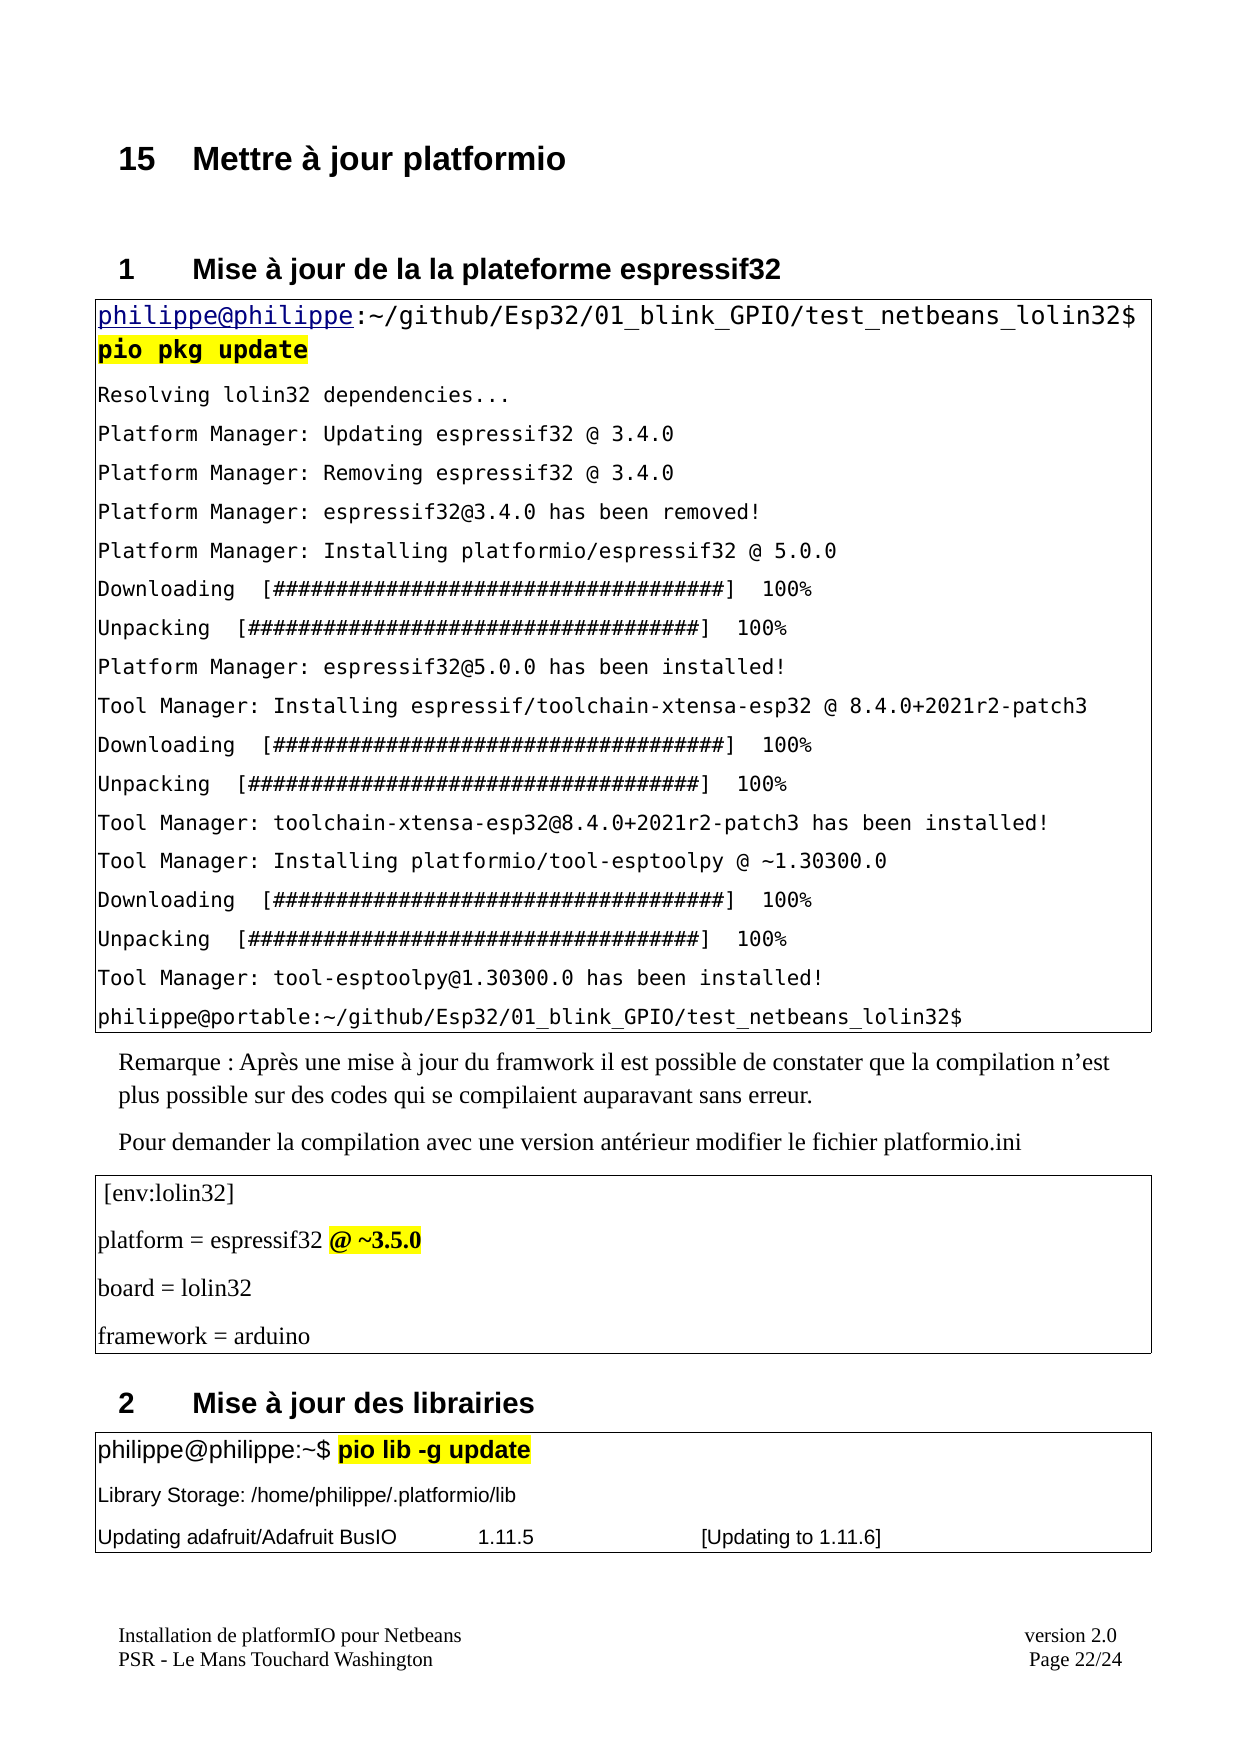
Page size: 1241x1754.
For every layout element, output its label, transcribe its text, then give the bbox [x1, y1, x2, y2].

text Unpacking [####################################] 100% [96, 613, 1151, 641]
subtitle Mise à jour des librairies [118, 1386, 1151, 1420]
text Platform Manager: Updating espressif32 @ 3.4.0 [96, 419, 1151, 446]
text Tool Manager: toolchain-xtensa-esp32@8.4.0+2021r2-patch3 has been installed! [96, 808, 1151, 835]
text Platform Manager: espressif32@3.4.0 has been removed! [96, 497, 1151, 524]
text Pour demander la compilation avec une version antérieur modifier le fichier platformio.ini [118, 1127, 1151, 1156]
text philippe@portable:~/github/Esp32/01_blink_GPIO/test_netbeans_lolin32$ [96, 1002, 1151, 1032]
text philippe@philippe:~/github/Esp32/01_blink_GPIO/test_netbeans_lolin32$ pio pkg update [96, 300, 1151, 364]
text Remarque : Après une mise à jour du framwork il est possible de constater que la compilation n’est plus possible sur des codes qui se compilaient auparavant sans erreur. [118, 1047, 1151, 1108]
text platform = espressif32 @ ~3.5.0 [96, 1223, 1151, 1254]
text philippe@philippe:~$ pio lib -g update [96, 1433, 1151, 1464]
subtitle Mettre à jour platformio [118, 139, 1151, 178]
text Platform Manager: Installing platformio/espressif32 @ 5.0.0 [96, 536, 1151, 563]
text Platform Manager: Removing espressif32 @ 3.4.0 [96, 458, 1151, 485]
text Tool Manager: Installing platformio/tool-esptoolpy @ ~1.30300.0 [96, 846, 1151, 874]
text Downloading [####################################] 100% [96, 730, 1151, 757]
text Tool Manager: tool-esptoolpy@1.30300.0 has been installed! [96, 963, 1151, 990]
text Updating adafruit/Adafruit BusIO 1.11.5 [Updating to 1.11.6] [96, 1522, 1151, 1552]
text framework = arduino [96, 1318, 1151, 1353]
text board = lolin32 [96, 1270, 1151, 1302]
text Unpacking [####################################] 100% [96, 924, 1151, 951]
text Tool Manager: Installing espressif/toolchain-xtensa-esp32 @ 8.4.0+2021r2-patch3 [96, 691, 1151, 718]
text Downloading [####################################] 100% [96, 885, 1151, 913]
subtitle Mise à jour de la la plateforme espressif32 [118, 252, 1151, 286]
text Unpacking [####################################] 100% [96, 769, 1151, 796]
text Library Storage: /home/philippe/.platformio/lib [96, 1480, 1151, 1507]
text Resolving lolin32 dependencies... [96, 380, 1151, 407]
text [env:lolin32] [96, 1176, 1151, 1207]
text Platform Manager: espressif32@5.0.0 has been installed! [96, 652, 1151, 679]
text Downloading [####################################] 100% [96, 574, 1151, 602]
